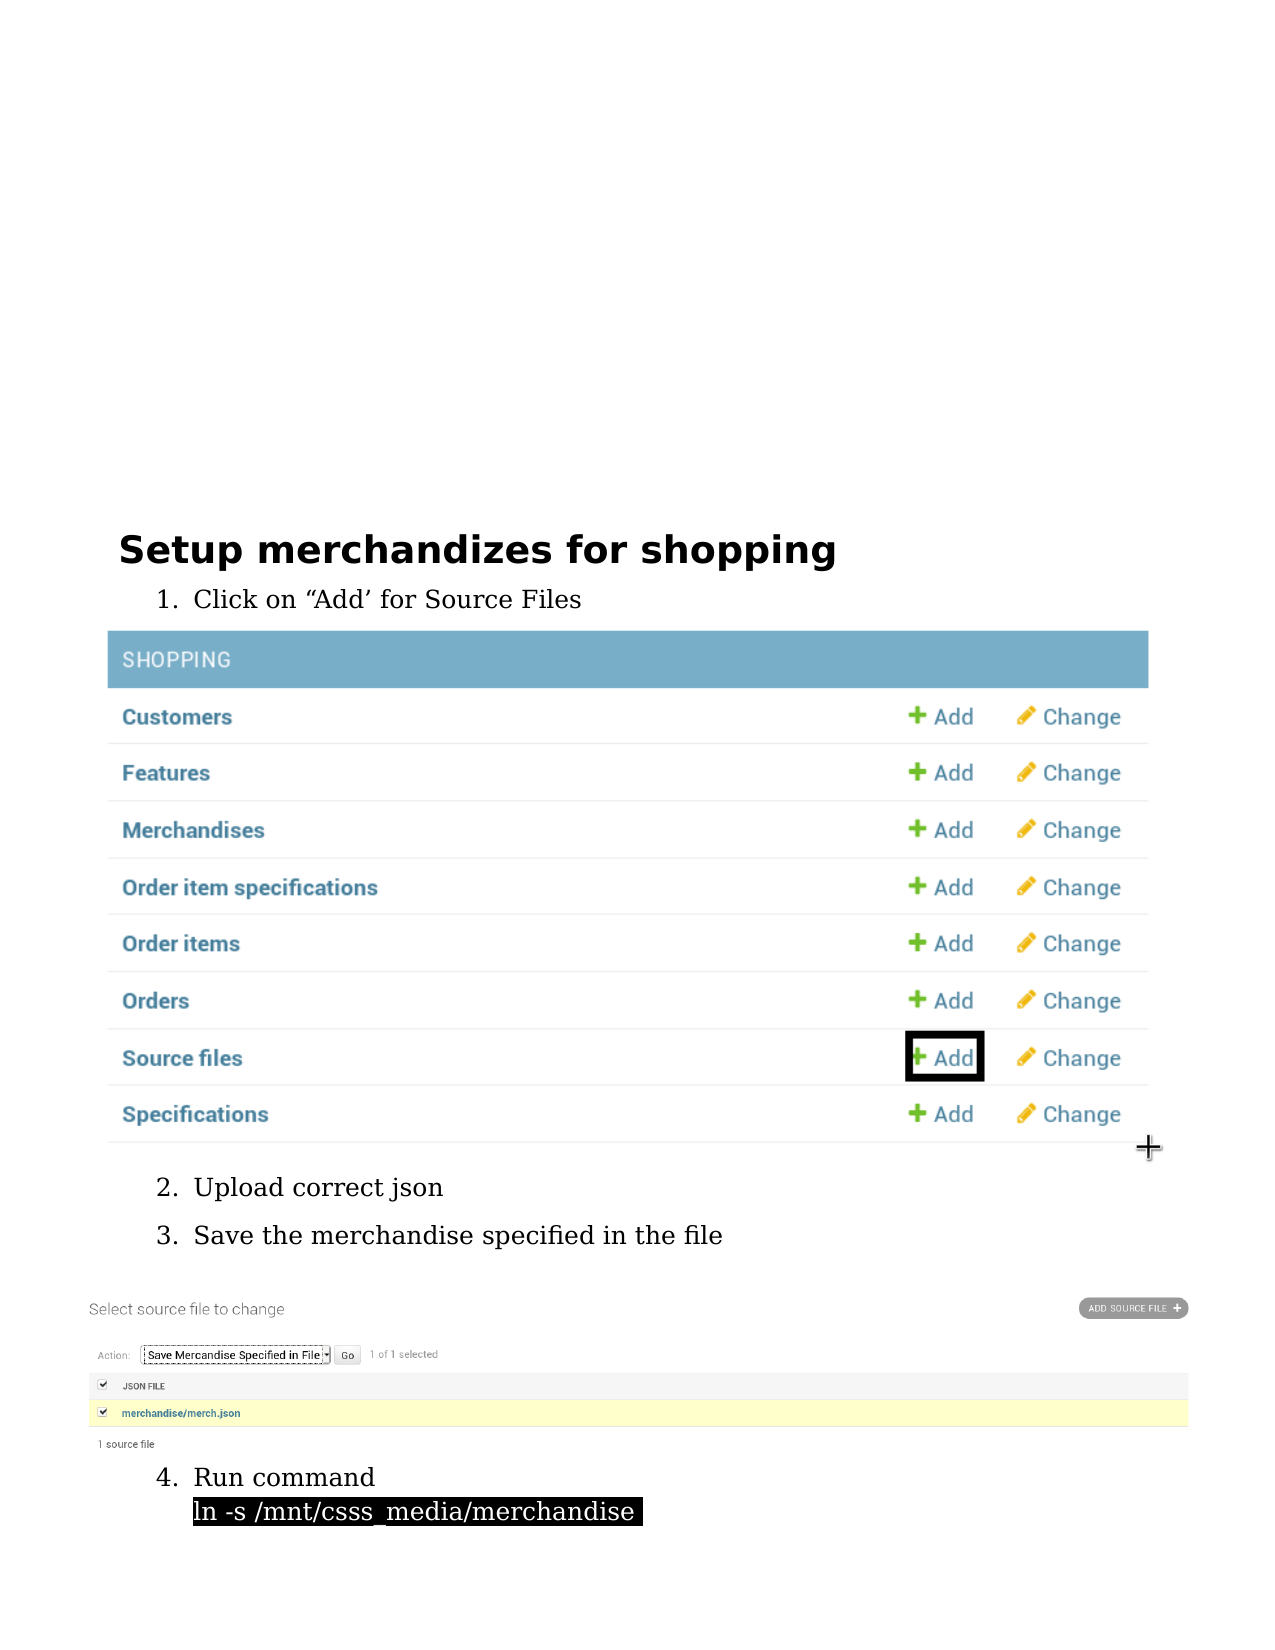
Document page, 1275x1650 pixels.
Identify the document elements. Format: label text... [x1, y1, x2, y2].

list Click on “Add’ for Source Files [156, 585, 1157, 614]
list Upload correct json [156, 1169, 1157, 1202]
list Run command ln -s /mnt/csss_media/merchandise [156, 1459, 1157, 1526]
list [156, 1269, 1157, 1290]
list Save the merchandise specified in the file [156, 1221, 1157, 1250]
subtitle Setup merchandizes for shopping [118, 528, 1157, 572]
picture [79, 1290, 1204, 1459]
picture [78, 615, 1172, 1169]
